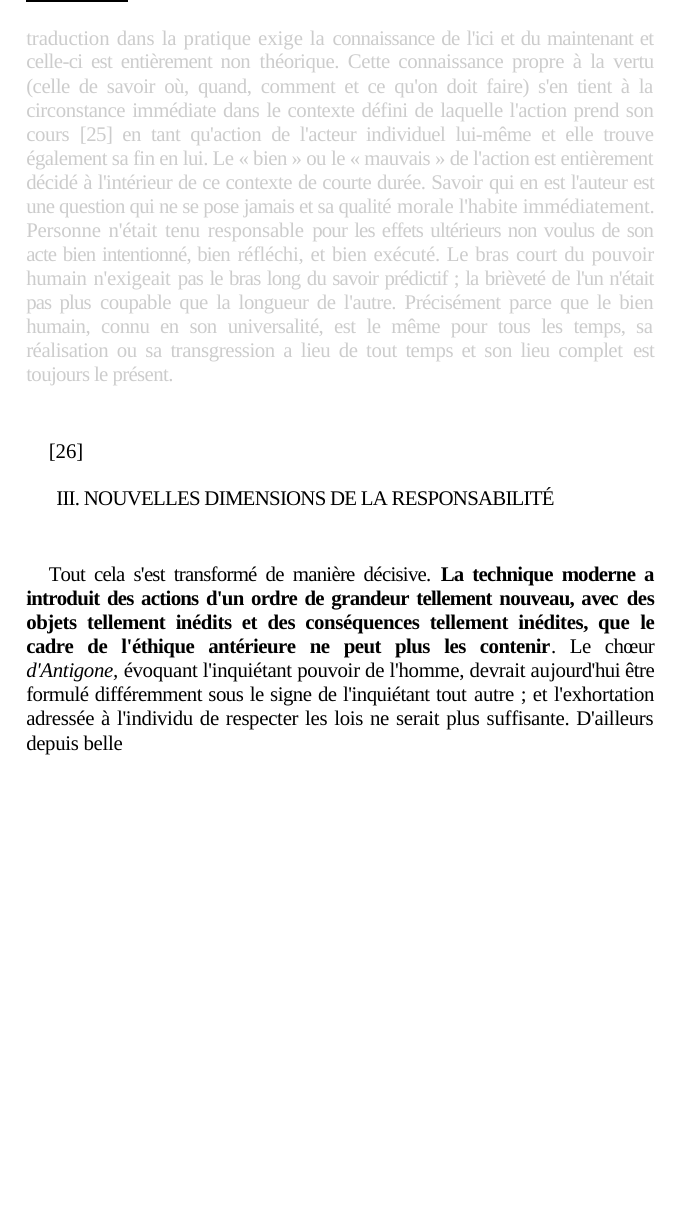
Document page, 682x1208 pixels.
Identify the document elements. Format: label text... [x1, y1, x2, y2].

text [26] [48, 439, 662, 463]
text Tout cela s'est transformé de manière décisive. La technique moderne a introduit des actions d'un ordre de grandeur tellement nouveau, avec des objets tellement inédits et des conséquences tellement inédites, que le cadre de l'éthique antérieure ne peut plus les contenir. Le chœur d'Antigone, évoquant l'inquiétant pouvoir de l'homme, devrait au­jourd'hui être formulé différemment sous le signe de l'inquiétant tout autre ; et l'exhortation adressée à l'individu de respecter les lois ne serait plus suffisante. D'ailleurs depuis belle [26, 562, 655, 754]
text traduction dans la pratique exige la connaissance de l'ici et du maintenant et celle-ci est entièrement non théorique. Cette connaissance propre à la vertu (celle de savoir où, quand, comment et ce qu'on doit faire) s'en tient à la circonstance immédiate dans le contexte défini de laquelle l'action prend son cours [25] en tant qu'action de l'acteur individuel lui-même et elle trouve également sa fin en lui. Le « bien » ou le « mauvais » de l'action est entièrement décidé à l'intérieur de ce contexte de courte durée. Savoir qui en est l'auteur est une question qui ne se pose jamais et sa qualité morale l'habite immédiatement. Personne n'était tenu responsable pour les effets ultérieurs non voulus de son acte bien intentionné, bien réfléchi, et bien exécuté. Le bras court du pouvoir humain n'exigeait pas le bras long du savoir prédictif ; la brièveté de l'un n'était pas plus coupable que la longueur de l'autre. Précisément parce que le bien humain, connu en son universalité, est le même pour tous les temps, sa réalisation ou sa transgression a lieu de tout temps et son lieu complet est toujours le présent. [26, 0, 655, 386]
text III. NOUVELLES DIMENSIONS DE LA RESPONSABILITÉ [56, 485, 662, 509]
